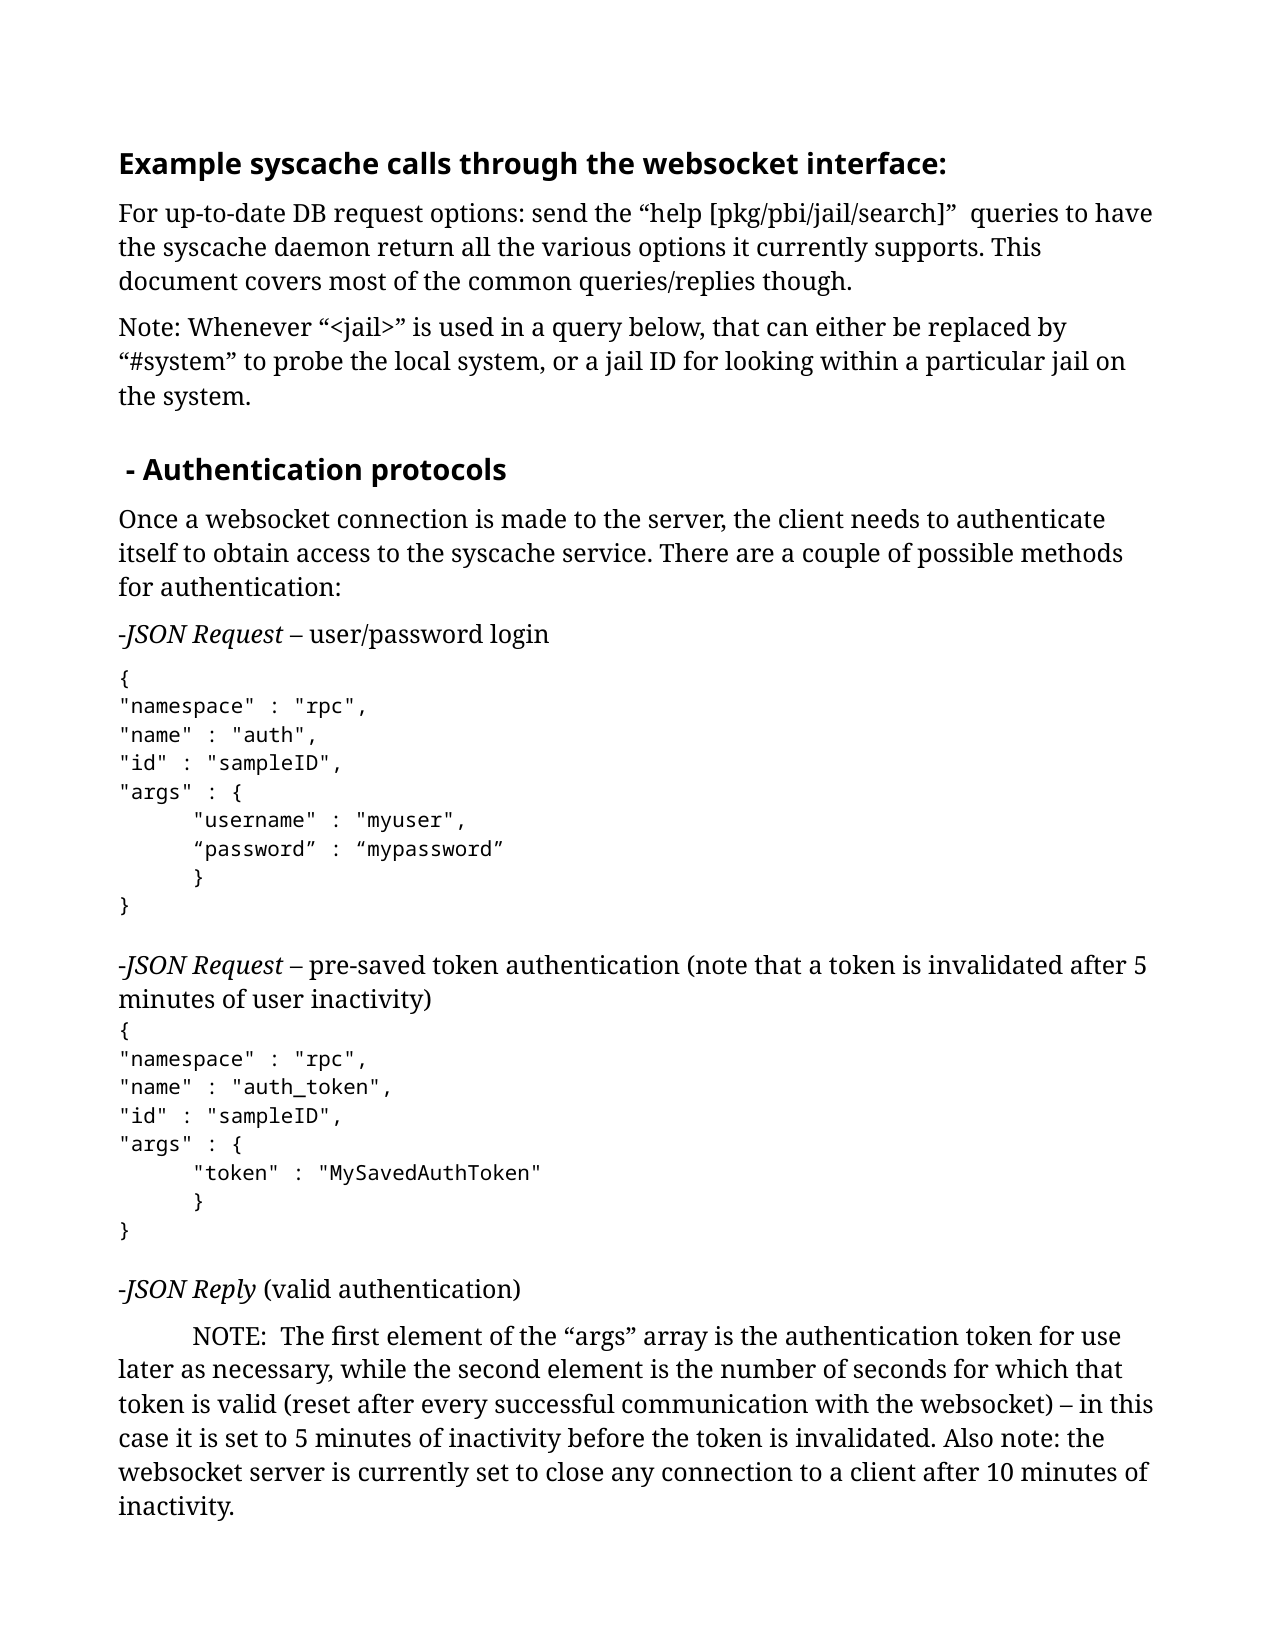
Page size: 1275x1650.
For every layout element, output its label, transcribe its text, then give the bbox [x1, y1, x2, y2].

text “password” : “mypassword” [118, 834, 1157, 862]
text -JSON Request – user/password login [118, 617, 1157, 651]
text "id" : "sampleID", [118, 1101, 1157, 1129]
text -JSON Request – pre-saved token authentication (note that a token is invalidated after 5 minutes of user inactivity) [118, 947, 1157, 1016]
text "name" : "auth_token", [118, 1072, 1157, 1101]
text } [118, 1186, 1157, 1215]
text { [118, 663, 1157, 692]
text For up-to-date DB request options: send the “help [pkg/pbi/jail/search]” queries to have the syscache daemon return all the various options it currently supports. This document covers most of the common queries/replies though. [118, 195, 1157, 297]
text } [118, 891, 1157, 919]
text "args" : { [118, 777, 1157, 805]
text "namespace" : "rpc", [118, 692, 1157, 720]
subtitle - Authentication protocols [118, 450, 1157, 489]
text "token" : "MySavedAuthToken" [118, 1158, 1157, 1186]
text "username" : "myuser", [118, 805, 1157, 834]
text Note: Whenever “<jail>” is used in a query below, that can either be replaced by “#system” to probe the local system, or a jail ID for looking within a particular jail on the system. [118, 310, 1157, 412]
text { [118, 1016, 1157, 1044]
text NOTE: The first element of the “args” array is the authentication token for use later as necessary, while the second element is the number of seconds for which that token is valid (reset after every successful communication with the websocket) – in this case it is set to 5 minutes of inactivity before the token is invalidated. Also note: the websocket server is currently set to close any connection to a client after 10 minutes of inactivity. [118, 1318, 1157, 1522]
text } [118, 862, 1157, 891]
text "id" : "sampleID", [118, 748, 1157, 777]
text "namespace" : "rpc", [118, 1044, 1157, 1072]
text Once a websocket connection is made to the server, the client needs to authenticate itself to obtain access to the syscache service. There are a couple of possible methods for authentication: [118, 502, 1157, 604]
subtitle Example syscache calls through the websocket interface: [118, 143, 1157, 183]
text "name" : "auth", [118, 720, 1157, 748]
text "args" : { [118, 1129, 1157, 1158]
text -JSON Reply (valid authentication) [118, 1272, 1157, 1306]
text } [118, 1215, 1157, 1243]
